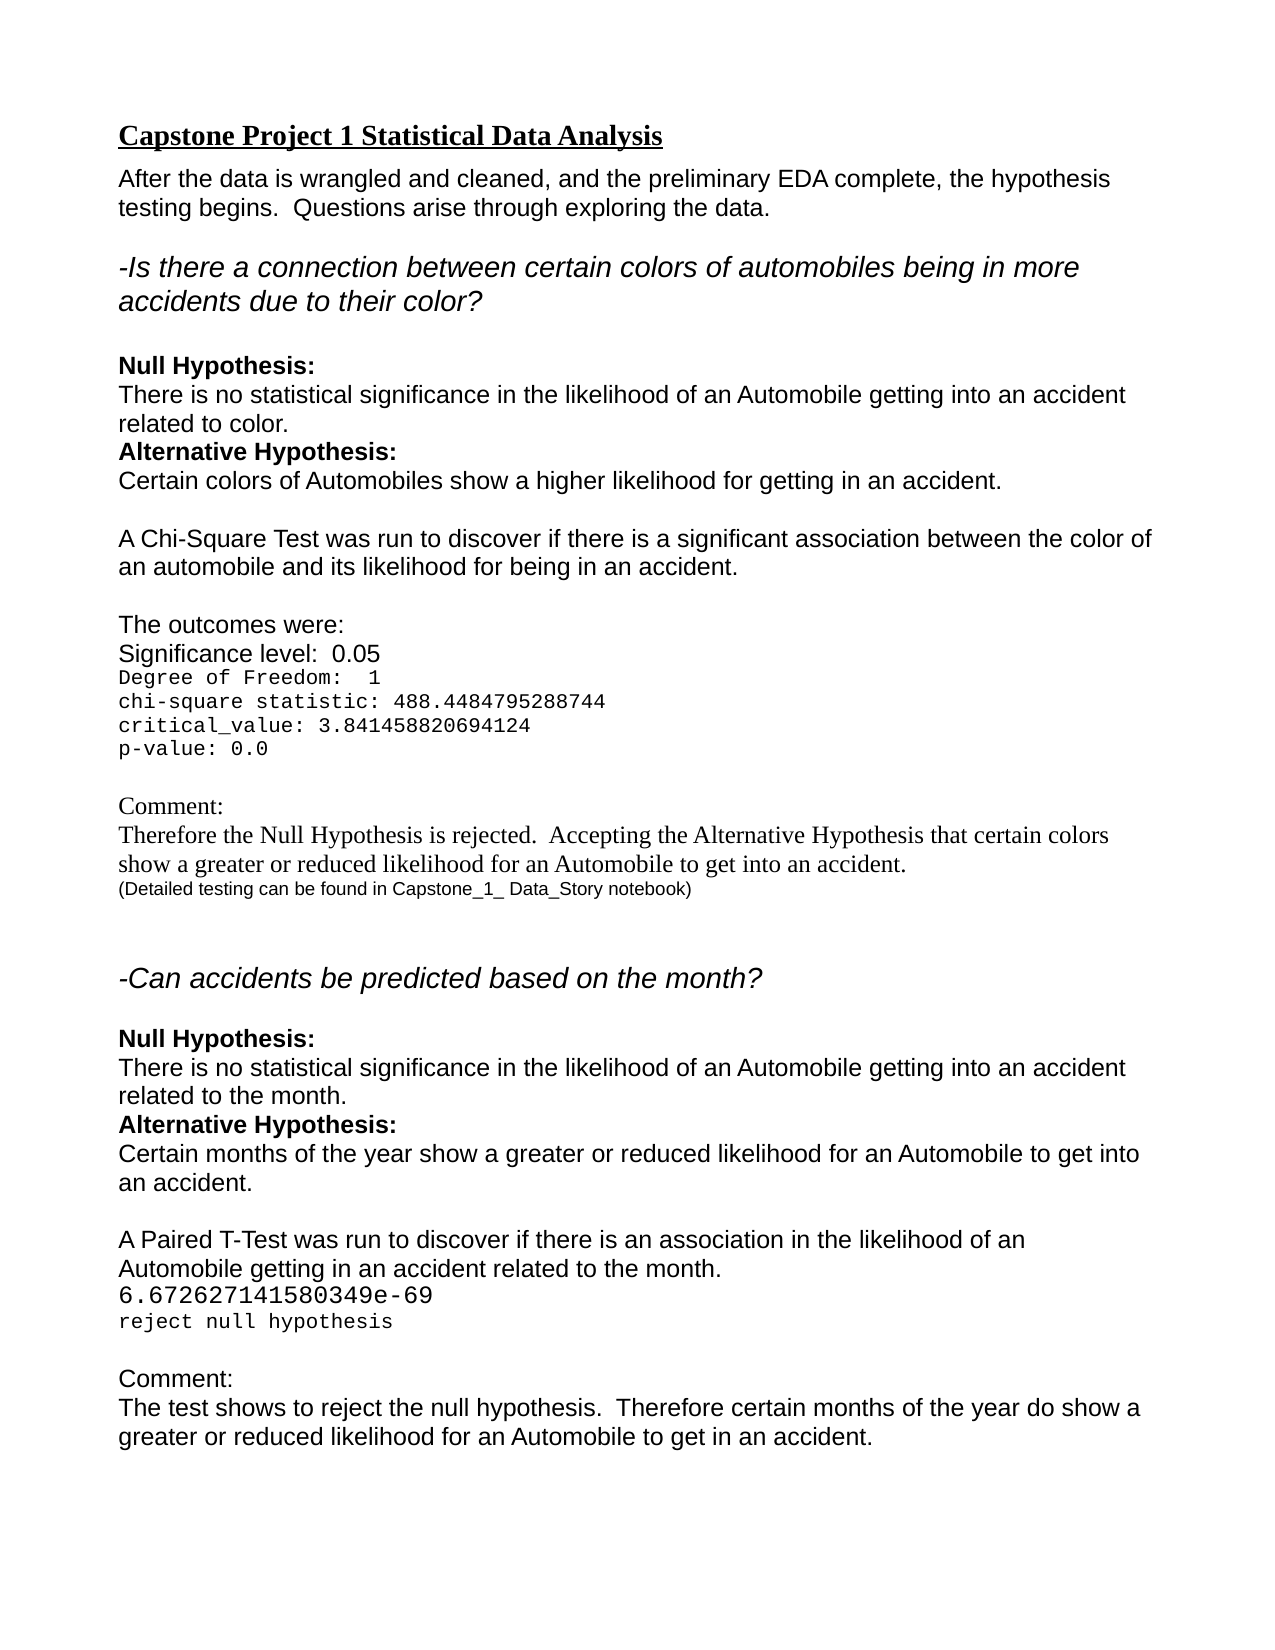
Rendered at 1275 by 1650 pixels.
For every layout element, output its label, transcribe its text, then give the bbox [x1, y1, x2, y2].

text Comment: [118, 1364, 1157, 1393]
text Null Hypothesis: [118, 351, 1157, 380]
text Therefore the Null Hypothesis is rejected. Accepting the Alternative Hypothesis that certain colors show a greater or reduced likelihood for an Automobile to get into an accident. [118, 820, 1157, 878]
text p-value: 0.0 [118, 738, 1157, 762]
text Comment: [118, 791, 1157, 820]
text -Can accidents be predicted based on the month? [118, 961, 1157, 995]
text Significance level: 0.05 [118, 638, 1157, 667]
text Alternative Hypothesis: [118, 437, 1157, 466]
text There is no statistical significance in the likelihood of an Automobile getting into an accident related to color. [118, 380, 1157, 437]
text A Paired T-Test was run to discover if there is an association in the likelihood of an Automobile getting in an accident related to the month. [118, 1225, 1157, 1282]
text Alternative Hypothesis: [118, 1110, 1157, 1139]
text There is no statistical significance in the likelihood of an Automobile getting into an accident related to the month. [118, 1052, 1157, 1110]
text Degree of Freedom: 1 [118, 667, 1157, 691]
text After the data is wrangled and cleaned, and the preliminary EDA complete, the hypothesis testing begins. Questions arise through exploring the data. [118, 164, 1157, 222]
text critical_value: 3.841458820694124 [118, 714, 1157, 738]
text reject null hypothesis [118, 1311, 1157, 1334]
text 6.672627141580349e-69 [118, 1282, 1157, 1311]
text The test shows to reject the null hypothesis. Therefore certain months of the year do show a greater or reduced likelihood for an Automobile to get in an accident. [118, 1393, 1157, 1450]
text -Is there a connection between certain colors of automobiles being in more accidents due to their color? [118, 250, 1157, 317]
text chi-square statistic: 488.4484795288744 [118, 691, 1157, 714]
text Certain months of the year show a greater or reduced likelihood for an Automobile to get into an accident. [118, 1139, 1157, 1196]
text A Chi-Square Test was run to discover if there is a significant association between the color of an automobile and its likelihood for being in an accident. [118, 523, 1157, 581]
text The outcomes were: [118, 610, 1157, 638]
text Certain colors of Automobiles show a higher likelihood for getting in an accident. [118, 466, 1157, 495]
text Capstone Project 1 Statistical Data Analysis [118, 118, 1157, 152]
text (Detailed testing can be found in Capstone_1_ Data_Story notebook) [118, 878, 1157, 899]
text Null Hypothesis: [118, 1024, 1157, 1052]
